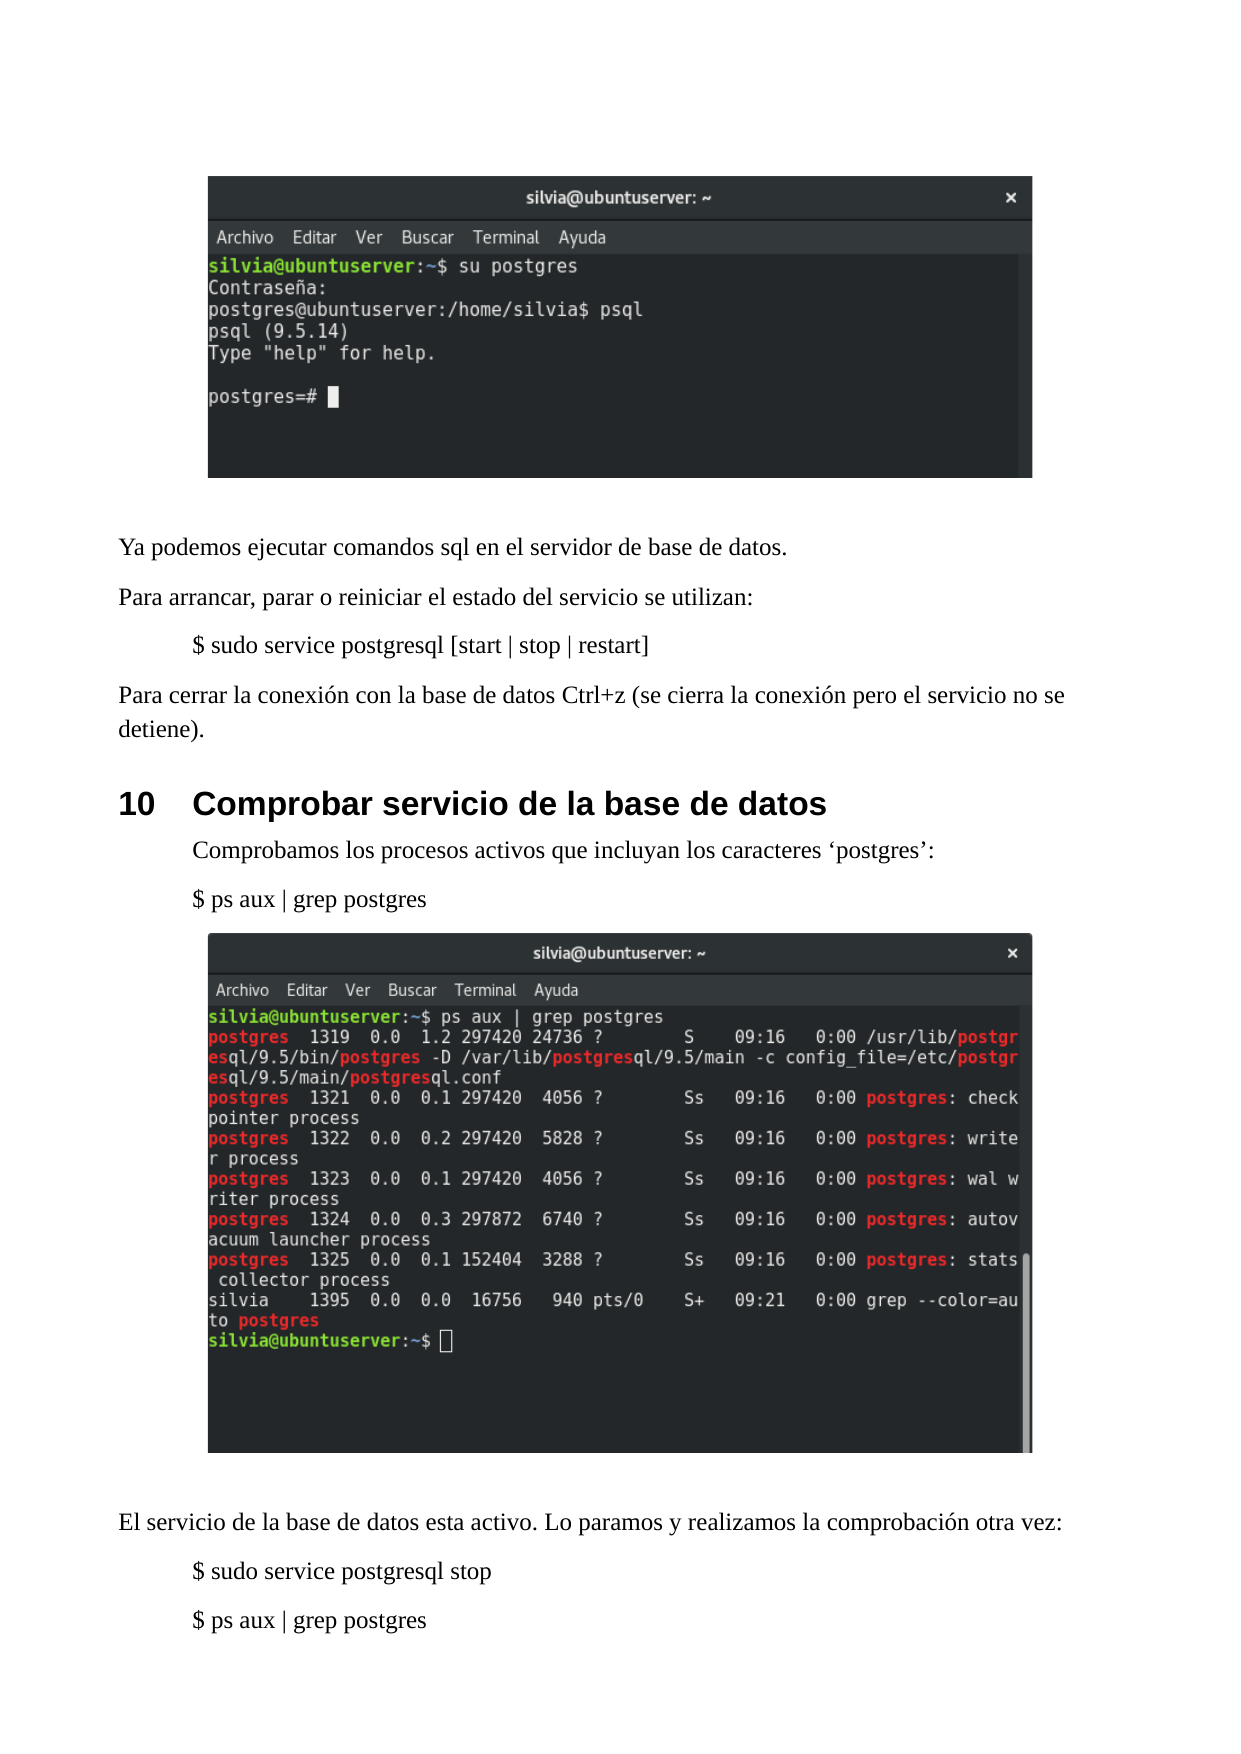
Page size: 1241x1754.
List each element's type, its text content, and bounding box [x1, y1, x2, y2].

text $ sudo service postgresql [start | stop | restart] [118, 631, 1122, 659]
text Ya podemos ejecutar comandos sql en el servidor de base de datos. [118, 532, 1122, 561]
picture [207, 176, 1033, 478]
text $ sudo service postgresql stop [118, 1556, 1122, 1585]
text El servicio de la base de datos esta activo. Lo paramos y realizamos la comprobación otra vez: [118, 1507, 1122, 1536]
text Para arrancar, parar o reiniciar el estado del servicio se utilizan: [118, 582, 1122, 610]
subtitle Comprobar servicio de la base de datos [118, 784, 1122, 823]
text Para cerrar la conexión con la base de datos Ctrl+z (se cierra la conexión pero el servicio no se detiene). [118, 680, 1122, 743]
text $ ps aux | grep postgres [118, 1605, 1122, 1634]
picture [207, 933, 1033, 1453]
text Comprobamos los procesos activos que incluyan los caracteres ‘postgres’: [118, 835, 1122, 864]
text $ ps aux | grep postgres [118, 884, 1122, 913]
